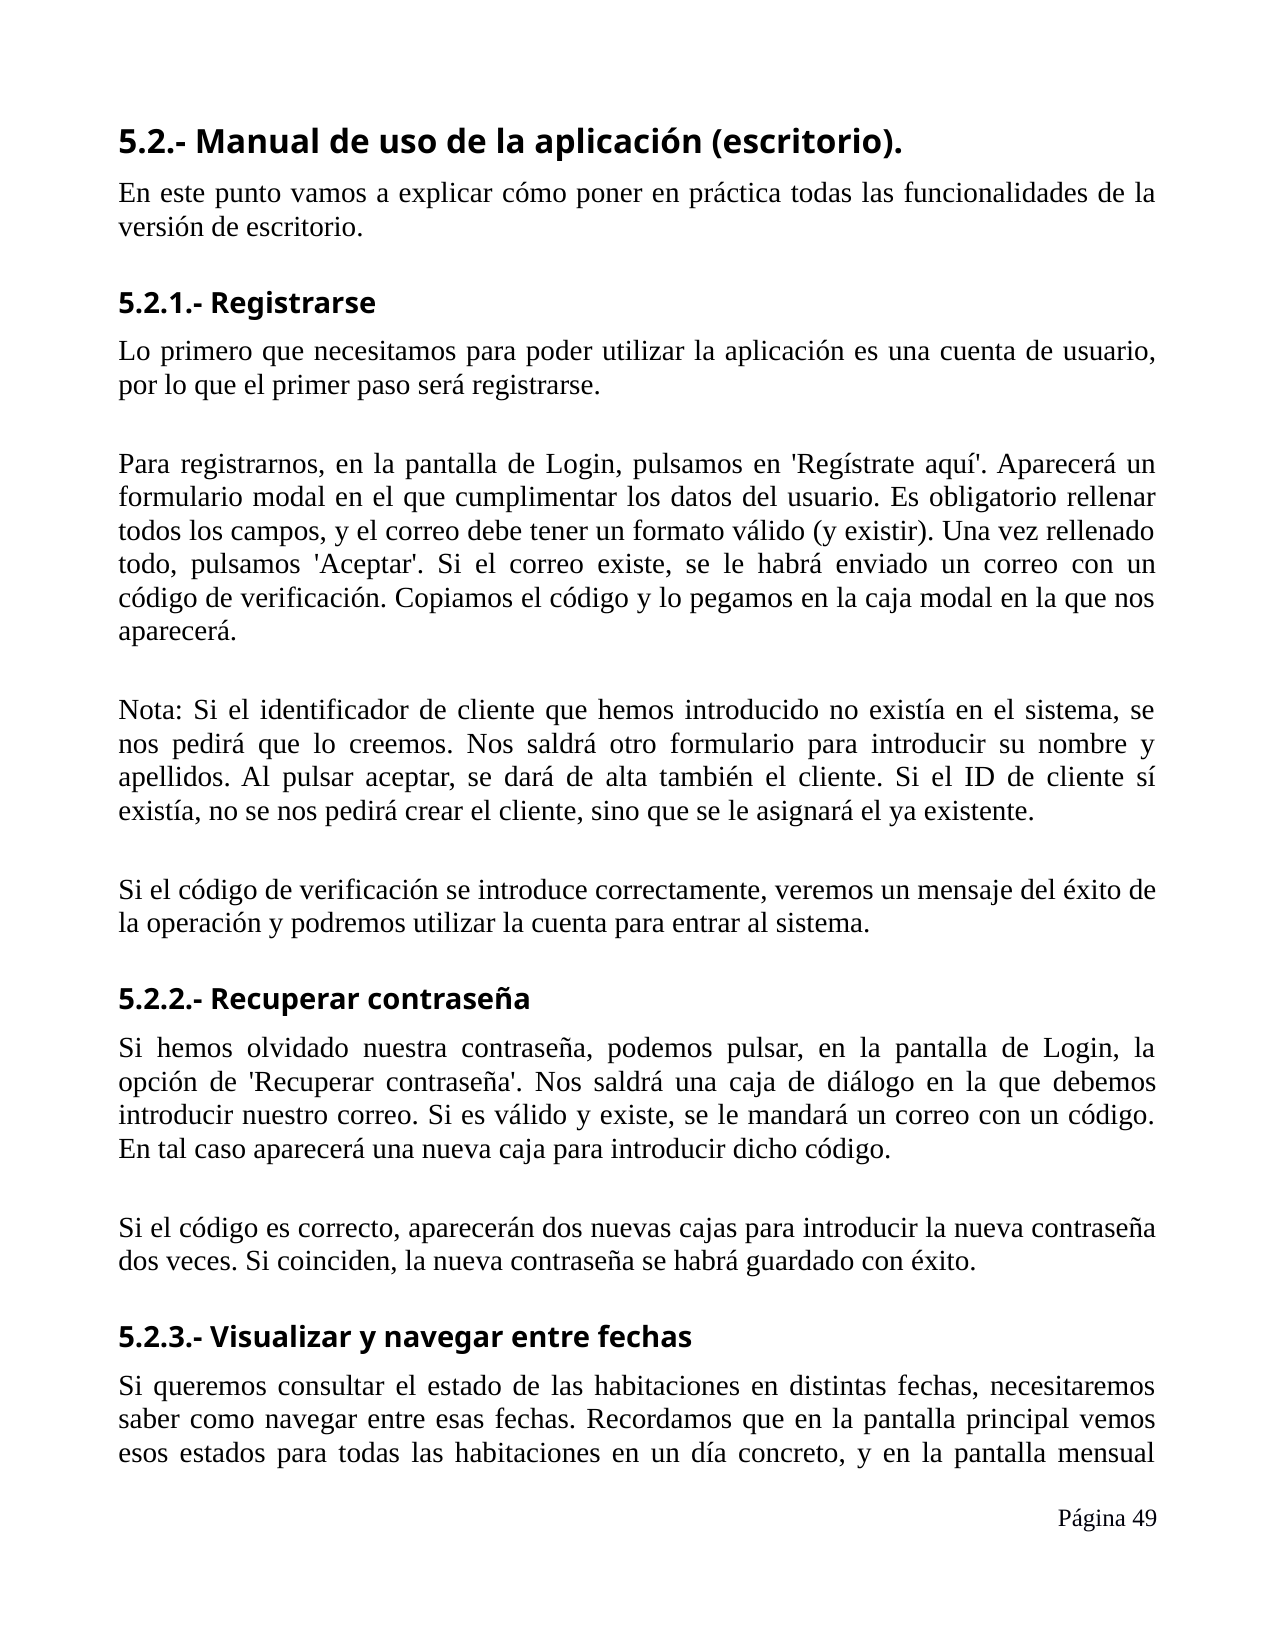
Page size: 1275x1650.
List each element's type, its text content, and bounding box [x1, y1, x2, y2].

text 5.2.- Manual de uso de la aplicación (escritorio). [118, 118, 1157, 163]
text Si queremos consultar el estado de las habitaciones en distintas fechas, necesitaremos saber como navegar entre esas fechas. Recordamos que en la pantalla principal vemos esos estados para todas las habitaciones en un día concreto, y en la pantalla mensual [118, 1368, 1157, 1468]
text 5.2.3.- Visualizar y navegar entre fechas [118, 1316, 1157, 1356]
text 5.2.2.- Recuperar contraseña [118, 979, 1157, 1018]
text En este punto vamos a explicar cómo poner en práctica todas las funcionalidades de la versión de escritorio. [118, 175, 1157, 242]
text Si el código es correcto, aparecerán dos nuevas cajas para introducir la nueva contraseña dos veces. Si coinciden, la nueva contraseña se habrá guardado con éxito. [118, 1210, 1157, 1277]
text Si el código de verificación se introduce correctamente, veremos un mensaje del éxito de la operación y podremos utilizar la cuenta para entrar al sistema. [118, 872, 1157, 939]
text Nota: Si el identificador de cliente que hemos introducido no existía en el sistema, se nos pedirá que lo creemos. Nos saldrá otro formulario para introducir su nombre y apellidos. Al pulsar aceptar, se dará de alta también el cliente. Si el ID de cliente sí existía, no se nos pedirá crear el cliente, sino que se le asignará el ya existente. [118, 692, 1157, 827]
text Si hemos olvidado nuestra contraseña, podemos pulsar, en la pantalla de Login, la opción de 'Recuperar contraseña'. Nos saldrá una caja de diálogo en la que debemos introducir nuestro correo. Si es válido y existe, se le mandará un correo con un código. En tal caso aparecerá una nueva caja para introducir dicho código. [118, 1030, 1157, 1164]
text 5.2.1.- Registrarse [118, 282, 1157, 322]
text Para registrarnos, en la pantalla de Login, pulsamos en 'Regístrate aquí'. Aparecerá un formulario modal en el que cumplimentar los datos del usuario. Es obligatorio rellenar todos los campos, y el correo debe tener un formato válido (y existir). Una vez rellenado todo, pulsamos 'Aceptar'. Si el correo existe, se le habrá enviado un correo con un código de verificación. Copiamos el código y lo pegamos en la caja modal en la que nos aparecerá. [118, 446, 1157, 647]
text Lo primero que necesitamos para poder utilizar la aplicación es una cuenta de usuario, por lo que el primer paso será registrarse. [118, 333, 1157, 400]
